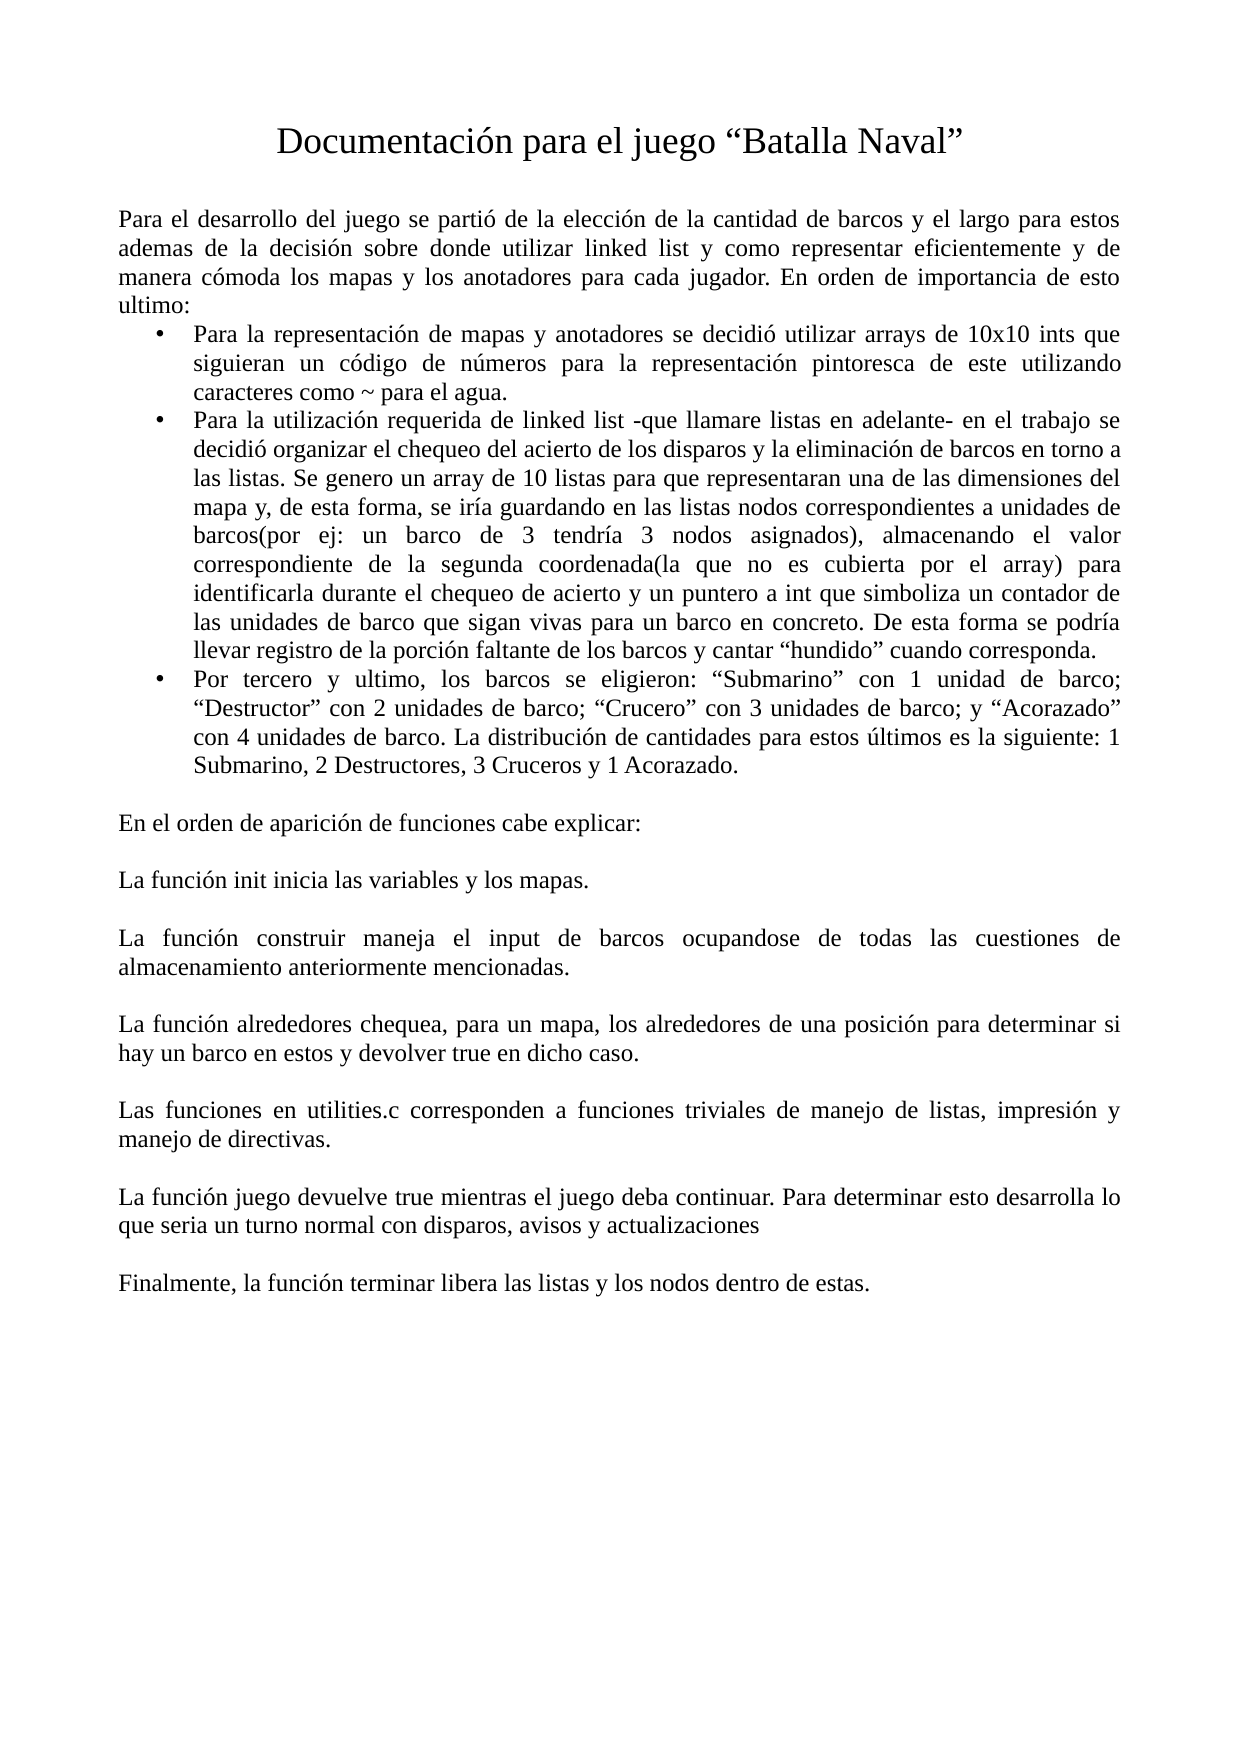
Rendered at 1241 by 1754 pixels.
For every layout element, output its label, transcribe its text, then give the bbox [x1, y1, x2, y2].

text Las funciones en utilities.c corresponden a funciones triviales de manejo de listas, impresión y manejo de directivas. [118, 1096, 1122, 1153]
text Para el desarrollo del juego se partió de la elección de la cantidad de barcos y el largo para estos ademas de la decisión sobre donde utilizar linked list y como representar eficientemente y de manera cómoda los mapas y los anotadores para cada jugador. En orden de importancia de esto ultimo: [118, 204, 1122, 319]
text La función init inicia las variables y los mapas. [118, 866, 1122, 894]
list Por tercero y ultimo, los barcos se eligieron: “Submarino” con 1 unidad de barco; “Destructor” con 2 unidades de barco; “Crucero” con 3 unidades de barco; y “Acorazado” con 4 unidades de barco. La distribución de cantidades para estos últimos es la siguiente: 1 Submarino, 2 Destructores, 3 Cruceros y 1 Acorazado. [156, 664, 1122, 779]
list Para la utilización requerida de linked list -que llamare listas en adelante- en el trabajo se decidió organizar el chequeo del acierto de los disparos y la eliminación de barcos en torno a las listas. Se genero un array de 10 listas para que representaran una de las dimensiones del mapa y, de esta forma, se iría guardando en las listas nodos correspondientes a unidades de barcos(por ej: un barco de 3 tendría 3 nodos asignados), almacenando el valor correspondiente de la segunda coordenada(la que no es cubierta por el array) para identificarla durante el chequeo de acierto y un puntero a int que simboliza un contador de las unidades de barco que sigan vivas para un barco en concreto. De esta forma se podría llevar registro de la porción faltante de los barcos y cantar “hundido” cuando corresponda. [156, 406, 1122, 664]
text Documentación para el juego “Batalla Naval” [118, 118, 1122, 161]
list Para la representación de mapas y anotadores se decidió utilizar arrays de 10x10 ints que siguieran un código de números para la representación pintoresca de este utilizando caracteres como ~ para el agua. [156, 319, 1122, 406]
text Finalmente, la función terminar libera las listas y los nodos dentro de estas. [118, 1268, 1122, 1297]
text La función juego devuelve true mientras el juego deba continuar. Para determinar esto desarrolla lo que seria un turno normal con disparos, avisos y actualizaciones [118, 1182, 1122, 1239]
text La función alrededores chequea, para un mapa, los alrededores de una posición para determinar si hay un barco en estos y devolver true en dicho caso. [118, 1009, 1122, 1067]
text En el orden de aparición de funciones cabe explicar: [118, 808, 1122, 837]
text La función construir maneja el input de barcos ocupandose de todas las cuestiones de almacenamiento anteriormente mencionadas. [118, 923, 1122, 981]
